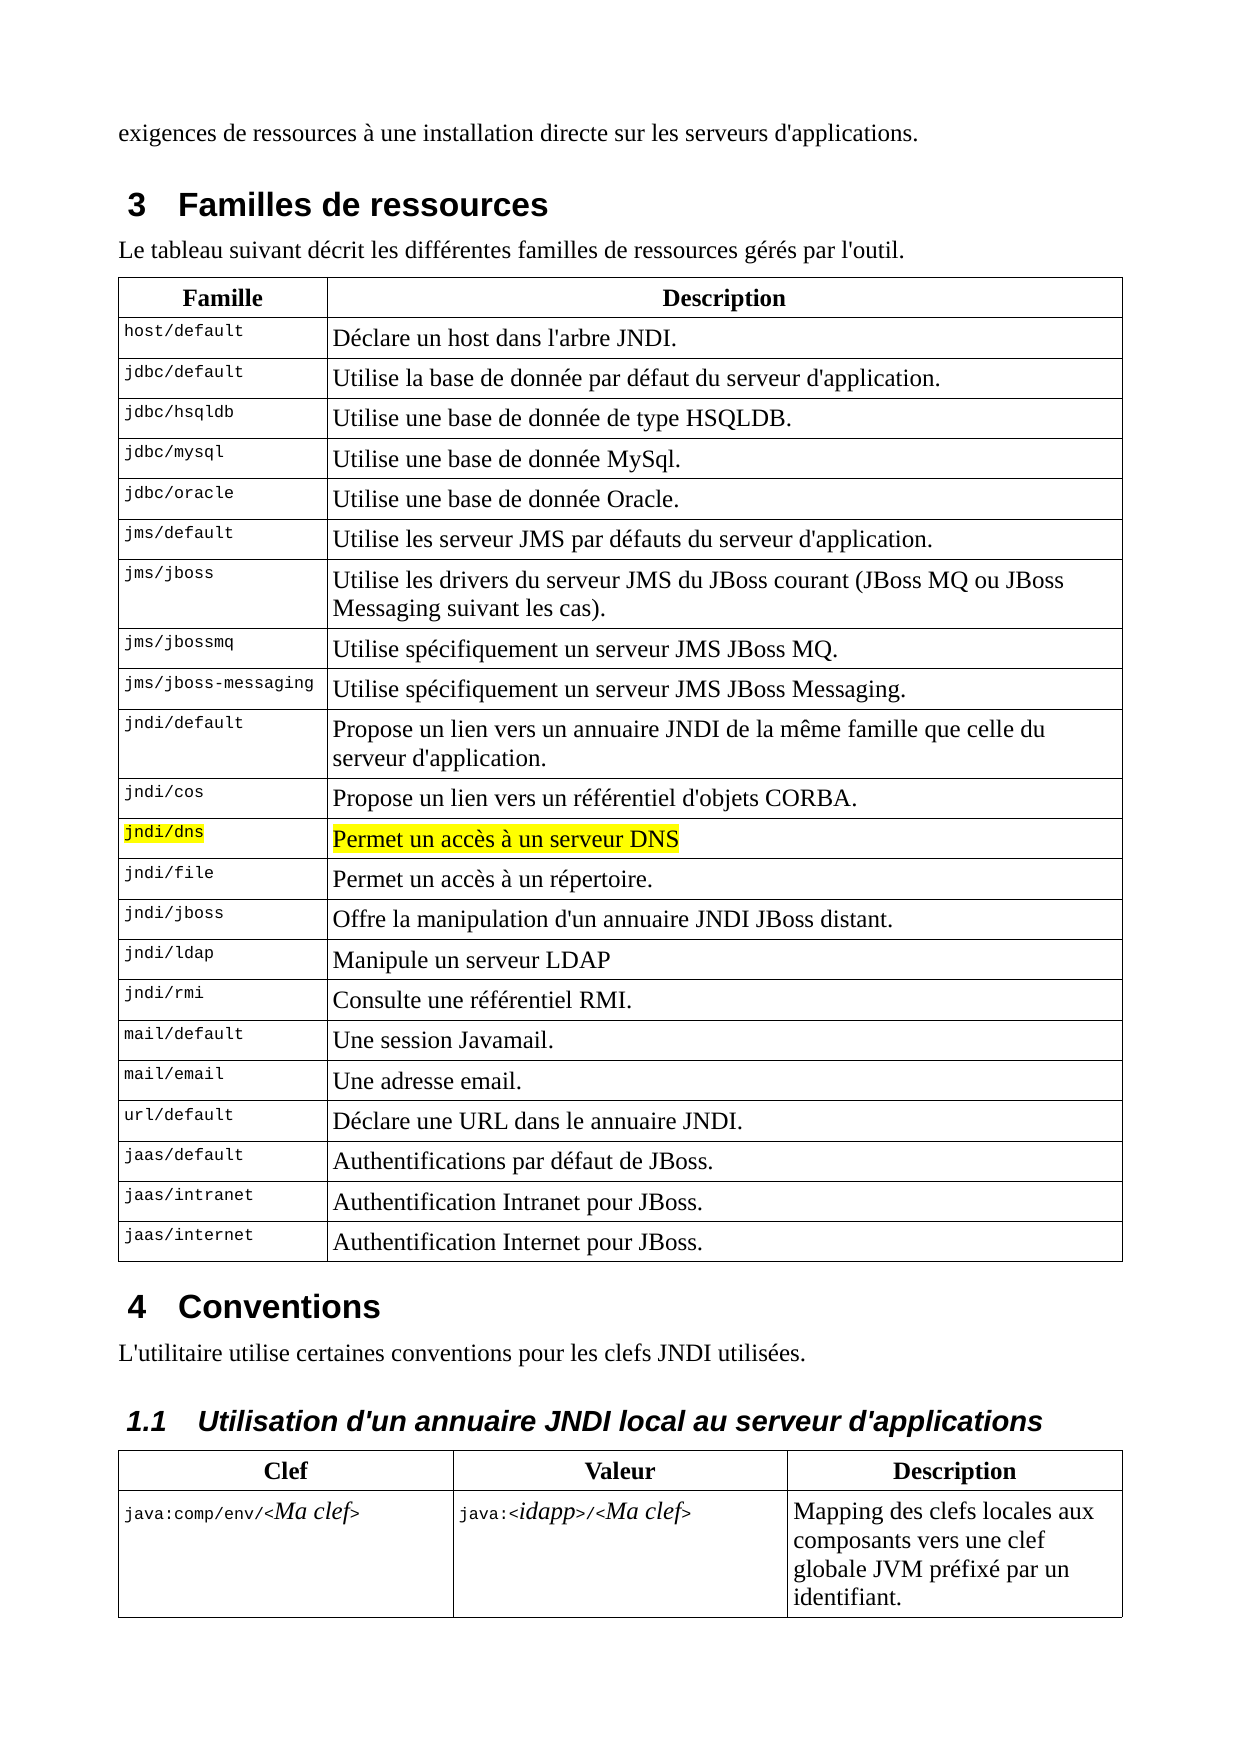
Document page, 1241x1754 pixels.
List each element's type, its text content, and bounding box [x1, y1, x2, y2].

table_header Famille [119, 278, 327, 317]
table_cell jms/jboss [119, 560, 327, 628]
table_header Clef [119, 1451, 453, 1490]
table_cell Déclare une URL dans le annuaire JNDI. [328, 1101, 1122, 1141]
table_cell jndi/rmi [119, 980, 327, 1019]
table_cell Utilise une base de donnée MySql. [328, 439, 1122, 478]
table_cell Offre la manipulation d'un annuaire JNDI JBoss distant. [328, 900, 1122, 939]
table_cell Authentification Intranet pour JBoss. [328, 1182, 1122, 1221]
subtitle Utilisation d'un annuaire JNDI local au serveur d'applications [118, 1404, 1122, 1437]
table_cell Utilise spécifiquement un serveur JMS JBoss MQ. [328, 629, 1122, 668]
table_cell mail/default [119, 1021, 327, 1060]
table_cell Consulte une référentiel RMI. [328, 980, 1122, 1019]
table_cell jndi/default [119, 710, 327, 778]
table_cell jaas/intranet [119, 1182, 327, 1221]
table_cell mail/email [119, 1061, 327, 1100]
table_cell Utilise une base de donnée de type HSQLDB. [328, 399, 1122, 438]
table_cell jms/default [119, 520, 327, 559]
table_cell Authentification Internet pour JBoss. [328, 1222, 1122, 1261]
table_cell Utilise les drivers du serveur JMS du JBoss courant (JBoss MQ ou JBoss Messaging suivant les cas). [328, 560, 1122, 628]
table_cell Manipule un serveur LDAP [328, 940, 1122, 979]
table_cell jaas/internet [119, 1222, 327, 1261]
table_cell jdbc/mysql [119, 439, 327, 478]
table_cell Authentifications par défaut de JBoss. [328, 1142, 1122, 1181]
subtitle Conventions [118, 1287, 1122, 1325]
table_cell Utilise les serveur JMS par défauts du serveur d'application. [328, 520, 1122, 559]
table_cell jaas/default [119, 1142, 327, 1181]
table_cell Permet un accès à un répertoire. [328, 859, 1122, 899]
text exigences de ressources à une installation directe sur les serveurs d'applications. [118, 118, 1122, 147]
table_cell jndi/ldap [119, 940, 327, 979]
table_cell jdbc/hsqldb [119, 399, 327, 438]
table_header Description [328, 278, 1122, 317]
table_cell Utilise la base de donnée par défaut du serveur d'application. [328, 359, 1122, 398]
table_cell jndi/dns [119, 819, 327, 858]
table_cell host/default [119, 318, 327, 357]
table_header Valeur [454, 1451, 787, 1490]
text Le tableau suivant décrit les différentes familles de ressources gérés par l'outil. [118, 236, 1122, 264]
table_cell jndi/file [119, 859, 327, 899]
table_cell jndi/jboss [119, 900, 327, 939]
subtitle Familles de ressources [118, 184, 1122, 223]
table_cell Permet un accès à un serveur DNS [328, 819, 1122, 858]
table_cell Une session Javamail. [328, 1021, 1122, 1060]
text L'utilitaire utilise certaines conventions pour les clefs JNDI utilisées. [118, 1338, 1122, 1366]
table_cell jdbc/oracle [119, 479, 327, 519]
table_cell Propose un lien vers un référentiel d'objets CORBA. [328, 779, 1122, 818]
table_cell Mapping des clefs locales aux composants vers une clef globale JVM préfixé par un identifiant. [788, 1491, 1122, 1617]
table_cell url/default [119, 1101, 327, 1141]
table_cell Utilise une base de donnée Oracle. [328, 479, 1122, 519]
table_cell jms/jboss-messaging [119, 669, 327, 709]
table_cell java:<idapp>/<Ma clef> [454, 1491, 787, 1617]
table_cell Une adresse email. [328, 1061, 1122, 1100]
table_header Description [788, 1451, 1122, 1490]
table_cell Déclare un host dans l'arbre JNDI. [328, 318, 1122, 357]
table_cell jms/jbossmq [119, 629, 327, 668]
table_cell jdbc/default [119, 359, 327, 398]
table_cell Propose un lien vers un annuaire JNDI de la même famille que celle du serveur d'application. [328, 710, 1122, 778]
table_cell java:comp/env/<Ma clef> [119, 1491, 453, 1617]
table_cell Utilise spécifiquement un serveur JMS JBoss Messaging. [328, 669, 1122, 709]
table_cell jndi/cos [119, 779, 327, 818]
